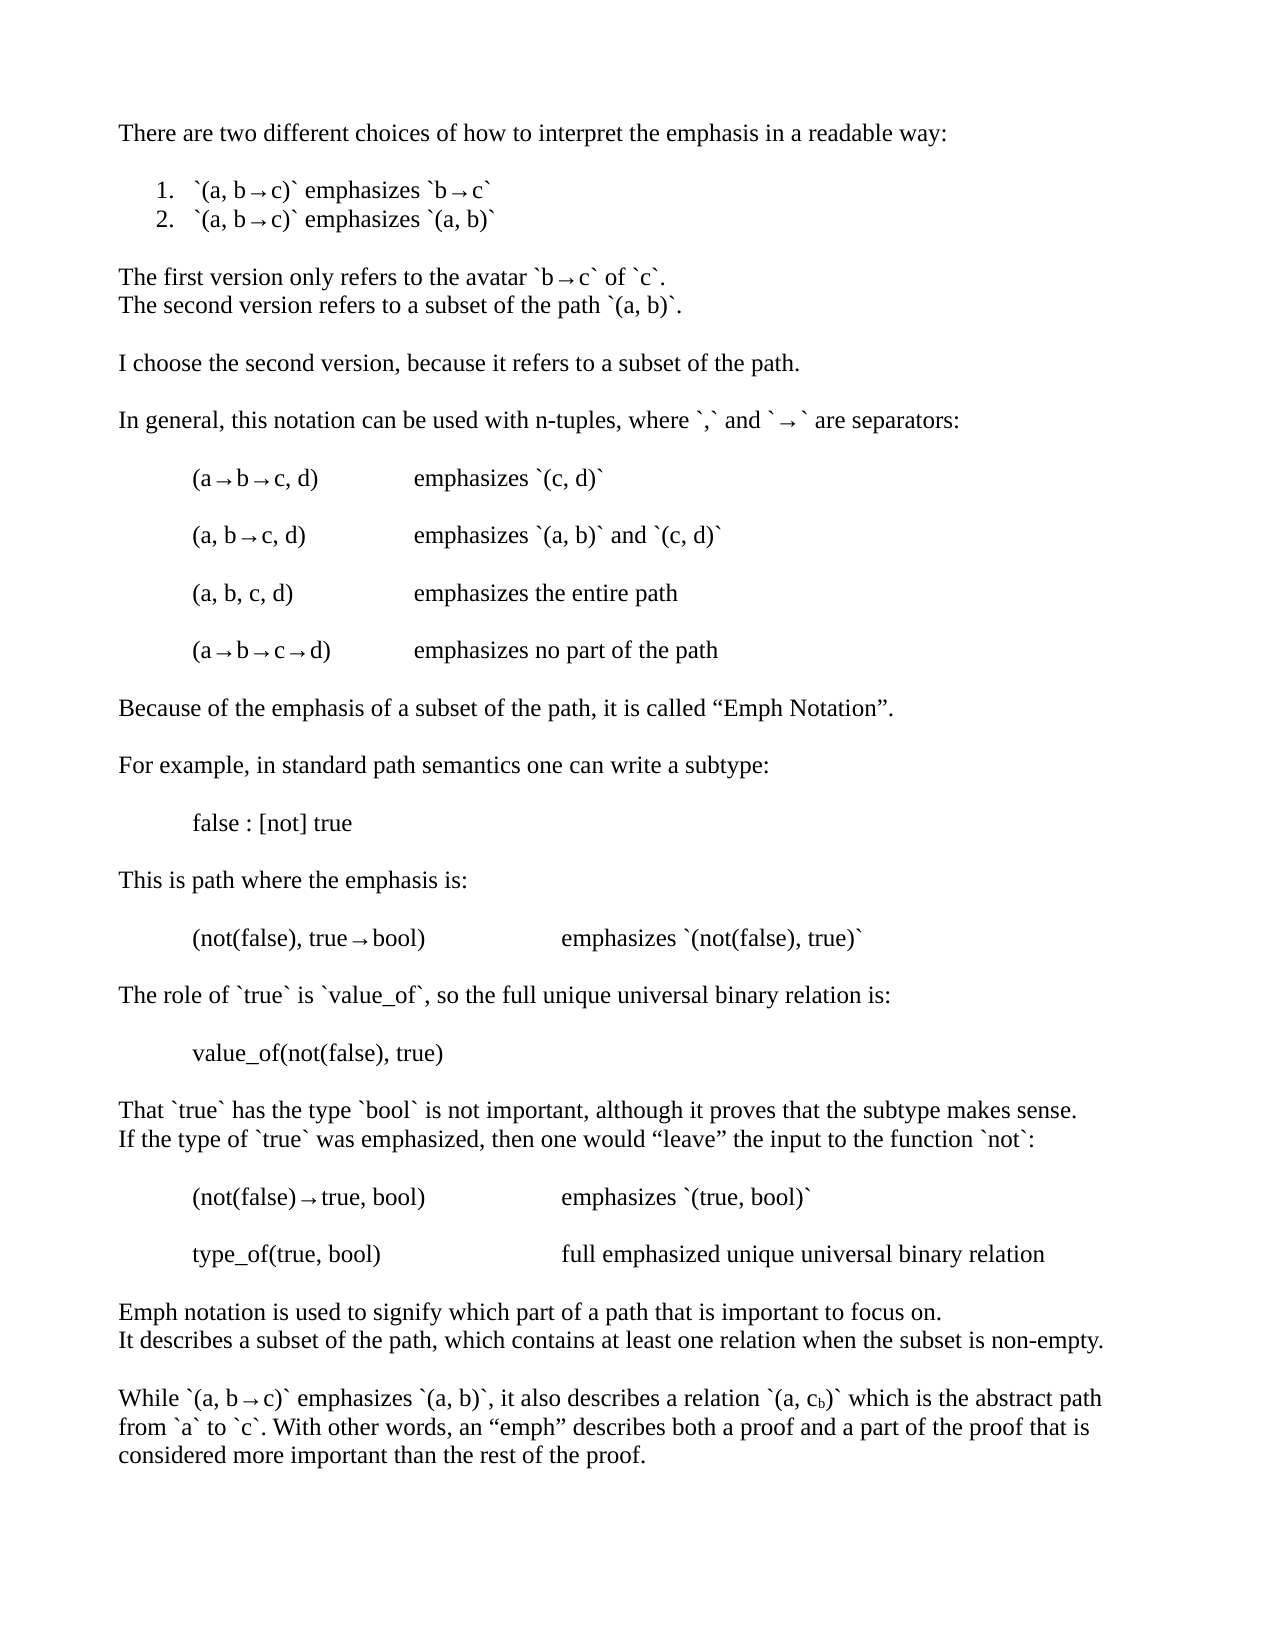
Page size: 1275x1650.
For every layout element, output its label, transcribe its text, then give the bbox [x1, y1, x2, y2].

text Emph notation is used to signify which part of a path that is important to focus on. [118, 1297, 1157, 1326]
list `(a, b→c)` emphasizes `(a, b)` [156, 204, 1157, 233]
text That `true` has the type `bool` is not important, although it proves that the subtype makes sense. [118, 1096, 1157, 1124]
text In general, this notation can be used with n-tuples, where `,` and `→` are separators: [118, 406, 1157, 434]
text value_of(not(false), true) [118, 1038, 1157, 1067]
text For example, in standard path semantics one can write a subtype: [118, 751, 1157, 779]
text (not(false)→true, bool) emphasizes `(true, bool)` [118, 1182, 1157, 1211]
text The second version refers to a subset of the path `(a, b)`. [118, 291, 1157, 319]
text false : [not] true [118, 808, 1157, 837]
text (a→b→c, d) emphasizes `(c, d)` [118, 463, 1157, 492]
text (a→b→c→d) emphasizes no part of the path [118, 636, 1157, 664]
text type_of(true, bool) full emphasized unique universal binary relation [118, 1239, 1157, 1268]
text I choose the second version, because it refers to a subset of the path. [118, 348, 1157, 377]
text The role of `true` is `value_of`, so the full unique universal binary relation is: [118, 981, 1157, 1009]
text (not(false), true→bool) emphasizes `(not(false), true)` [118, 923, 1157, 952]
text While `(a, b→c)` emphasizes `(a, b)`, it also describes a relation `(a, cb)` which is the abstract path from `a` to `c`. With other words, an “emph” describes both a proof and a part of the proof that is considered more important than the rest of the proof. [118, 1383, 1157, 1469]
list `(a, b→c)` emphasizes `b→c` [156, 176, 1157, 204]
text Because of the emphasis of a subset of the path, it is called “Emph Notation”. [118, 693, 1157, 722]
text There are two different choices of how to interpret the emphasis in a readable way: [118, 118, 1157, 147]
text If the type of `true` was emphasized, then one would “leave” the input to the function `not`: [118, 1124, 1157, 1153]
text (a, b→c, d) emphasizes `(a, b)` and `(c, d)` [118, 521, 1157, 549]
text It describes a subset of the path, which contains at least one relation when the subset is non-empty. [118, 1326, 1157, 1354]
text (a, b, c, d) emphasizes the entire path [118, 578, 1157, 607]
text The first version only refers to the avatar `b→c` of `c`. [118, 262, 1157, 291]
text This is path where the emphasis is: [118, 866, 1157, 894]
